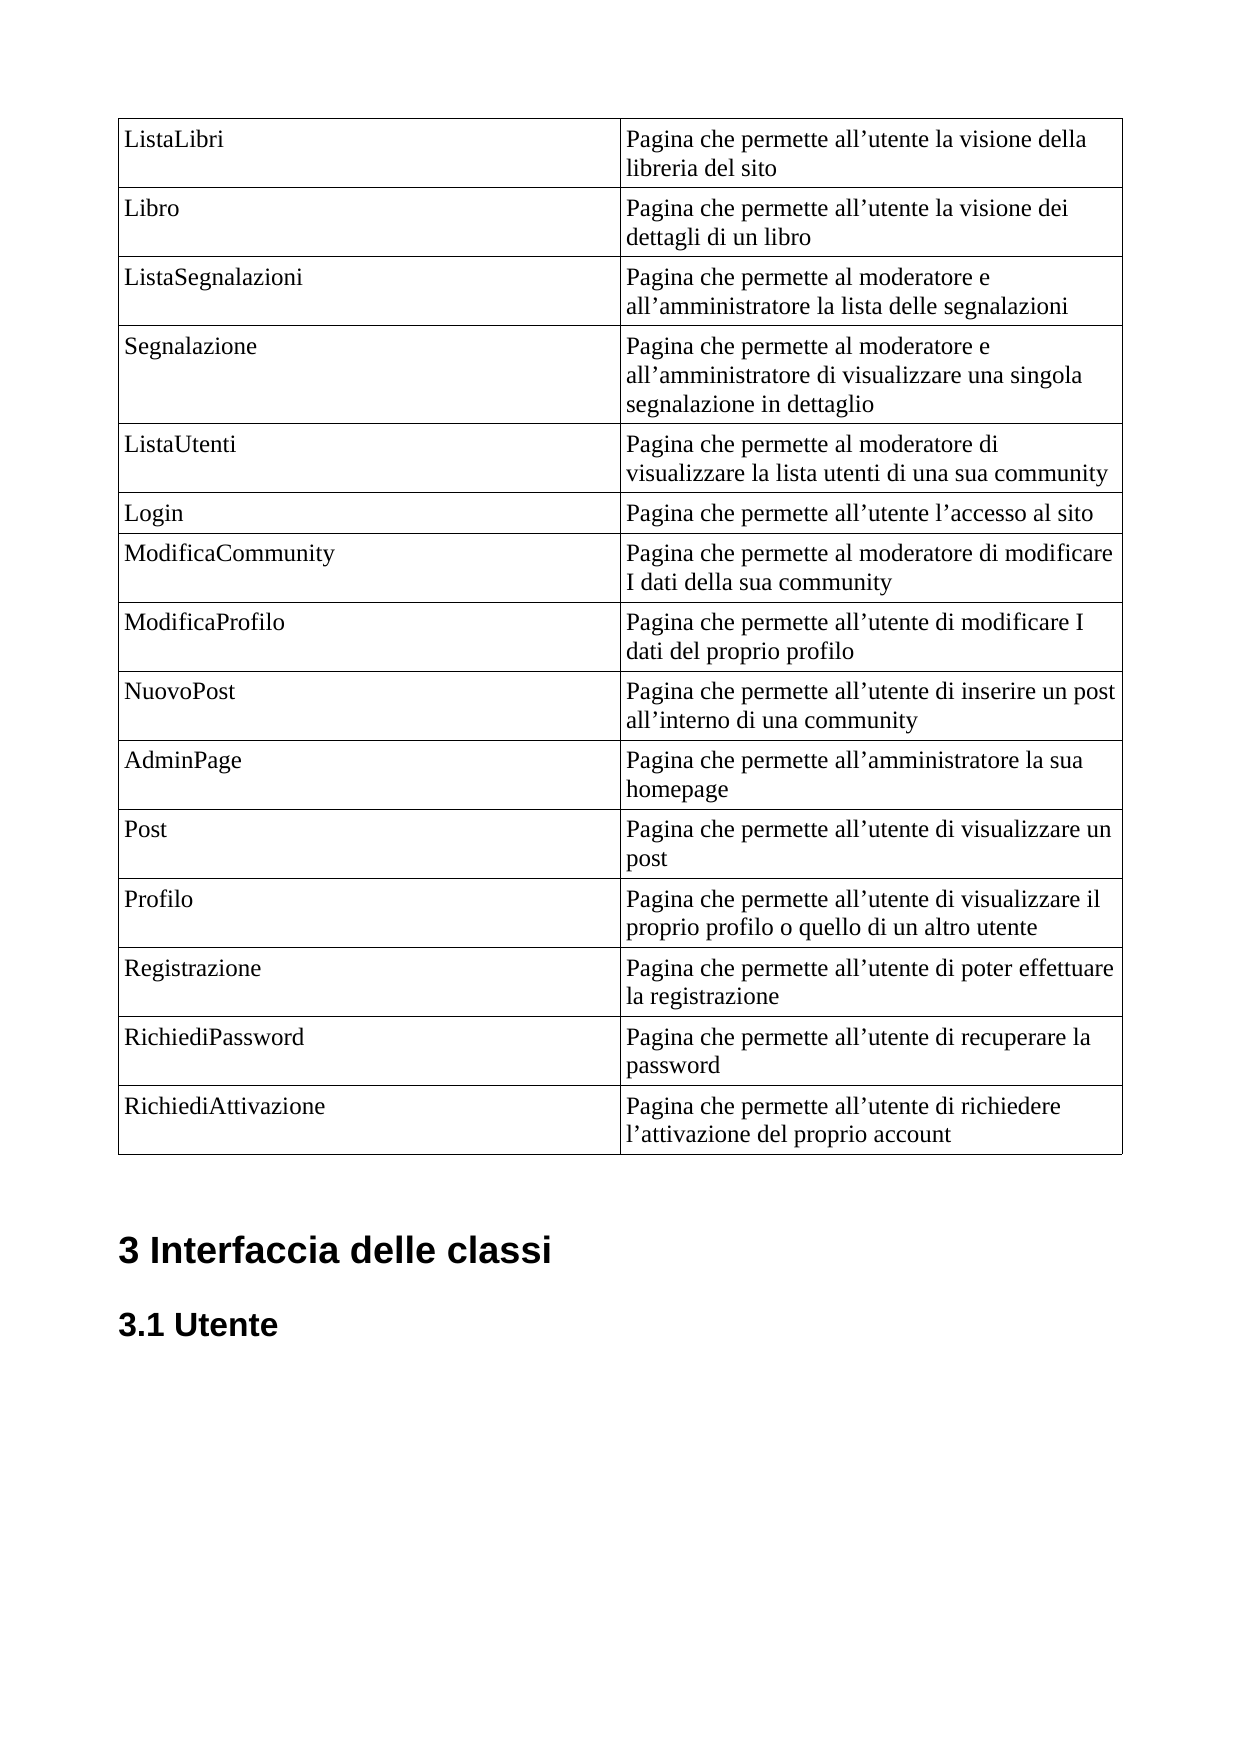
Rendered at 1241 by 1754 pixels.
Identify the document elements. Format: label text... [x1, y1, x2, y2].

table_cell ListaSegnalazioni [119, 257, 620, 325]
subtitle 3.1 Utente [118, 1305, 1122, 1344]
table_cell Pagina che permette al moderatore e all’amministratore di visualizzare una singola segnalazione in dettaglio [621, 326, 1122, 423]
table_cell ListaUtenti [119, 424, 620, 492]
table_cell Login [119, 493, 620, 532]
table_cell RichiediAttivazione [119, 1086, 620, 1154]
subtitle 3 Interfaccia delle classi [118, 1228, 1122, 1272]
table_cell Libro [119, 188, 620, 256]
table_cell Pagina che permette all’utente di visualizzare un post [621, 810, 1122, 878]
table_cell Pagina che permette all’utente di visualizzare il proprio profilo o quello di un altro utente [621, 879, 1122, 947]
table_cell Pagina che permette all’utente di inserire un post all’interno di una community [621, 672, 1122, 740]
table_cell Pagina che permette all’utente la visione della libreria del sito [621, 119, 1122, 187]
table_cell Registrazione [119, 948, 620, 1016]
table_cell AdminPage [119, 741, 620, 809]
table_cell Post [119, 810, 620, 878]
table_cell Pagina che permette all’utente di richiedere l’attivazione del proprio account [621, 1086, 1122, 1154]
table_cell Pagina che permette all’amministratore la sua homepage [621, 741, 1122, 809]
table_cell RichiediPassword [119, 1017, 620, 1085]
table_cell Pagina che permette al moderatore e all’amministratore la lista delle segnalazioni [621, 257, 1122, 325]
table_cell NuovoPost [119, 672, 620, 740]
table_cell ModificaProfilo [119, 603, 620, 671]
table_cell Pagina che permette all’utente la visione dei dettagli di un libro [621, 188, 1122, 256]
table_cell Profilo [119, 879, 620, 947]
table_cell Pagina che permette all’utente di poter effettuare la registrazione [621, 948, 1122, 1016]
table_cell Pagina che permette al moderatore di modificare I dati della sua community [621, 534, 1122, 602]
table_cell Segnalazione [119, 326, 620, 423]
table_cell ListaLibri [119, 119, 620, 187]
table_cell Pagina che permette all’utente l’accesso al sito [621, 493, 1122, 532]
table_cell ModificaCommunity [119, 534, 620, 602]
table_cell Pagina che permette all’utente di modificare I dati del proprio profilo [621, 603, 1122, 671]
table_cell Pagina che permette al moderatore di visualizzare la lista utenti di una sua community [621, 424, 1122, 492]
table_cell Pagina che permette all’utente di recuperare la password [621, 1017, 1122, 1085]
